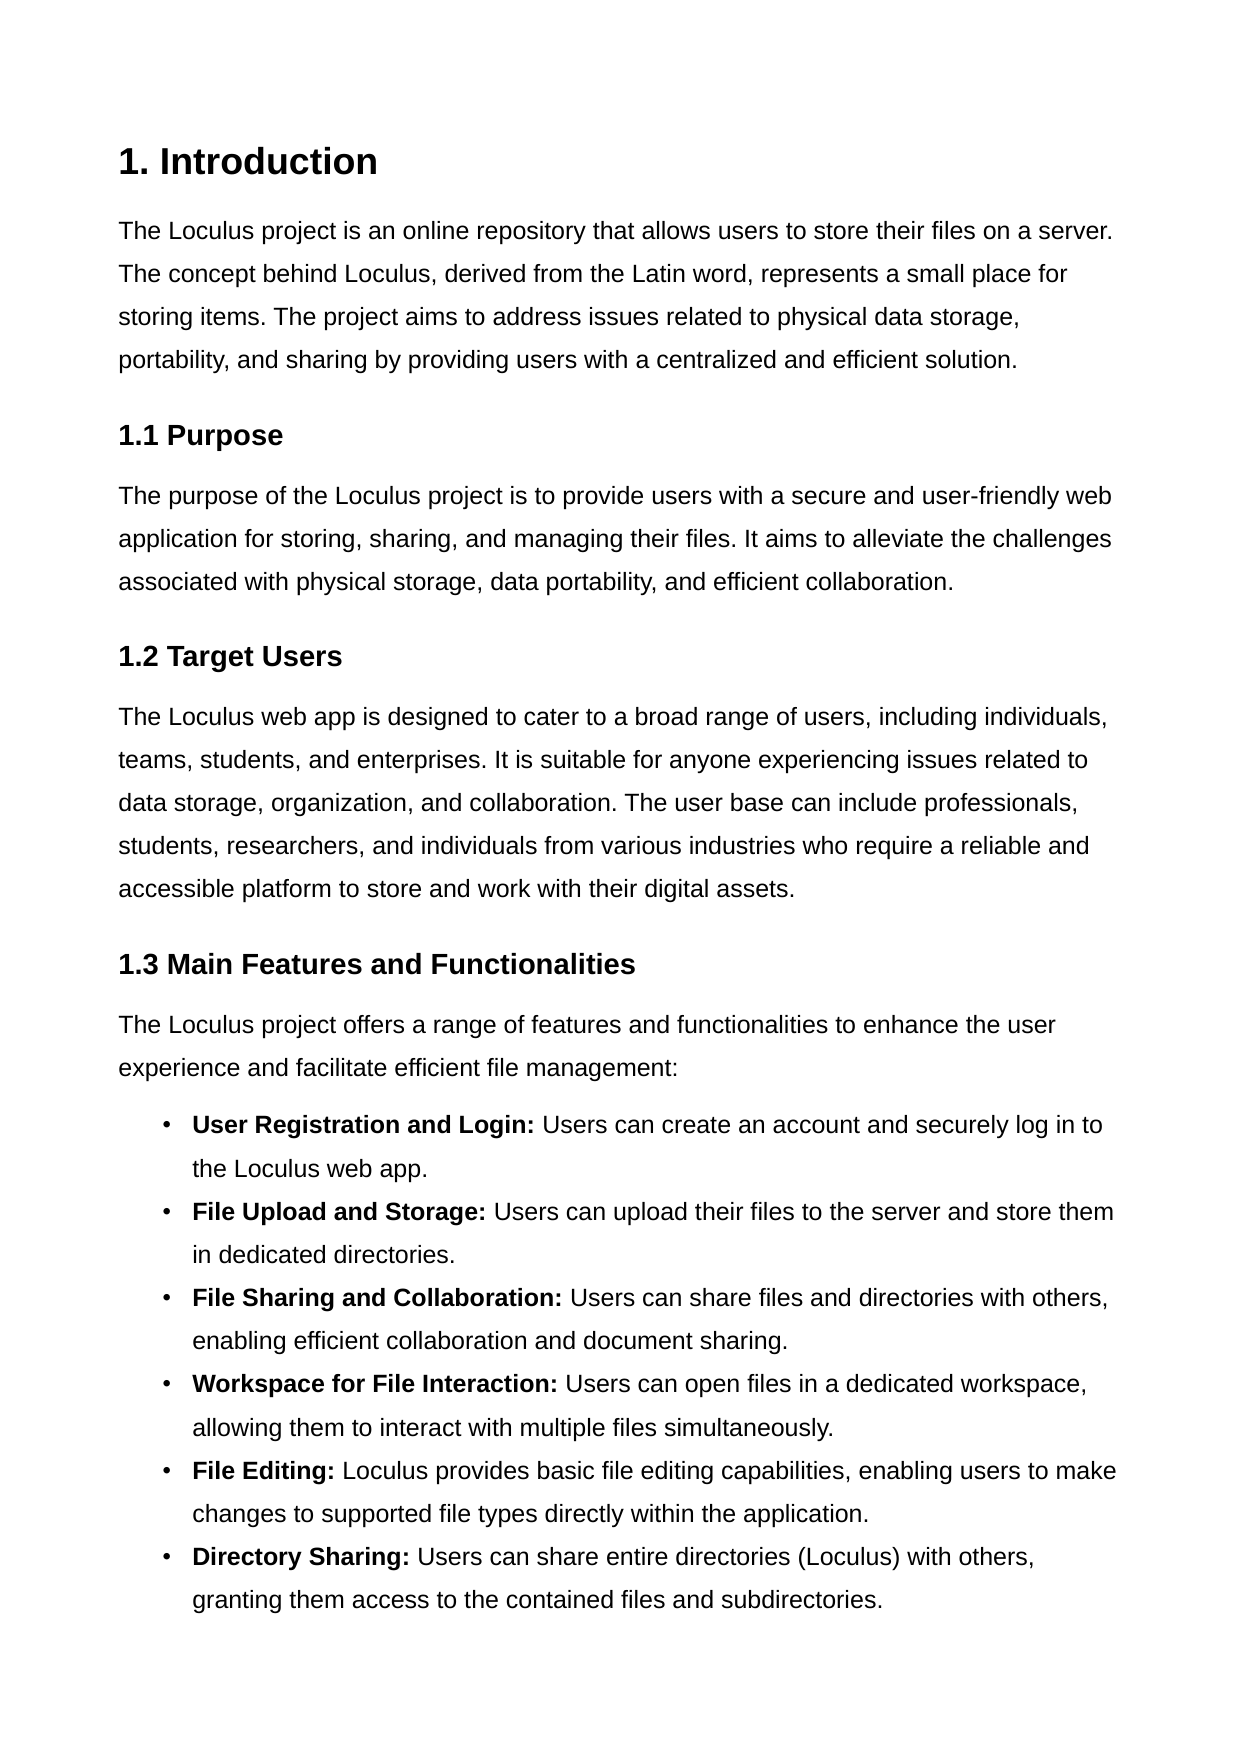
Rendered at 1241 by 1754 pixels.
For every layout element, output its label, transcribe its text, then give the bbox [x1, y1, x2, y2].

list Directory Sharing: Users can share entire directories (Loculus) with others, granting them access to the contained files and subdirectories. [162, 1542, 1122, 1614]
subtitle 1.3 Main Features and Functionalities [118, 947, 1122, 980]
list File Sharing and Collaboration: Users can share files and directories with others, enabling efficient collaboration and document sharing. [162, 1283, 1122, 1355]
subtitle 1. Introduction [118, 139, 1122, 182]
subtitle 1.1 Purpose [118, 418, 1122, 451]
text The Loculus project is an online repository that allows users to store their files on a server. The concept behind Loculus, derived from the Latin word, represents a small place for storing items. The project aims to address issues related to physical data storage, portability, and sharing by providing users with a centralized and efficient solution. [118, 216, 1122, 374]
list File Editing: Loculus provides basic file editing capabilities, enabling users to make changes to supported file types directly within the application. [162, 1456, 1122, 1528]
list Workspace for File Interaction: Users can open files in a dedicated workspace, allowing them to interact with multiple files simultaneously. [162, 1369, 1122, 1441]
list File Upload and Storage: Users can upload their files to the server and store them in dedicated directories. [162, 1197, 1122, 1269]
subtitle 1.2 Target Users [118, 639, 1122, 673]
text The Loculus project offers a range of features and functionalities to enhance the user experience and facilitate efficient file management: [118, 1009, 1122, 1081]
text The Loculus web app is designed to cater to a broad range of users, including individuals, teams, students, and enterprises. It is suitable for anyone experiencing issues related to data storage, organization, and collaboration. The user base can include professionals, students, researchers, and individuals from various industries who require a reliable and accessible platform to store and work with their digital assets. [118, 702, 1122, 903]
text The purpose of the Loculus project is to provide users with a secure and user-friendly web application for storing, sharing, and managing their files. It aims to alleviate the challenges associated with physical storage, data portability, and efficient collaboration. [118, 481, 1122, 596]
list User Registration and Login: Users can create an account and securely log in to the Loculus web app. [162, 1110, 1122, 1182]
